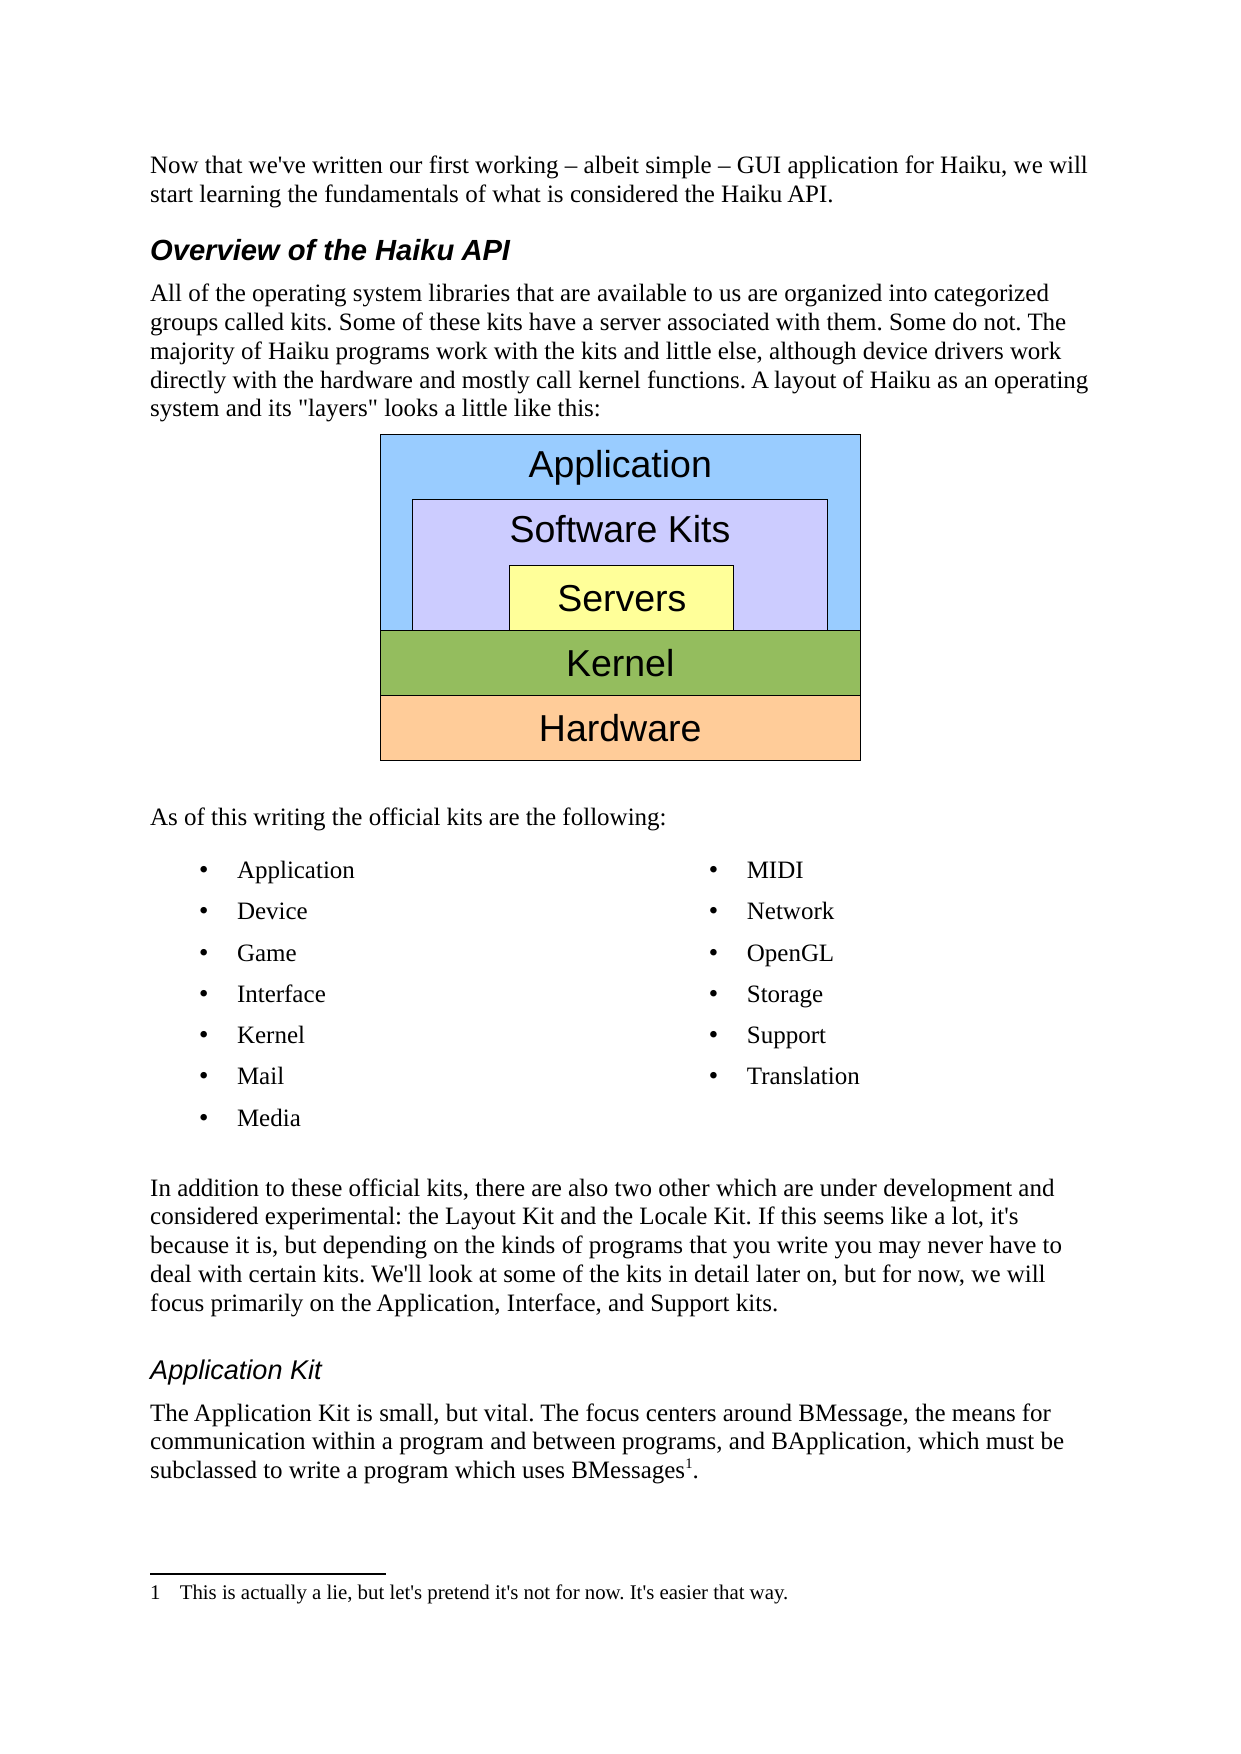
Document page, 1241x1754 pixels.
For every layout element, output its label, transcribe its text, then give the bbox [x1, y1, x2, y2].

list Application [199, 855, 597, 884]
list OpenGL [709, 938, 1106, 966]
text As of this writing the official kits are the following: [150, 802, 1090, 831]
subtitle Application Kit [150, 1354, 1090, 1385]
subtitle Overview of the Haiku API [150, 232, 1090, 266]
list Network [709, 896, 1106, 925]
list Translation [709, 1061, 1106, 1090]
list Storage [709, 979, 1106, 1008]
text Now that we've written our first working – albeit simple – GUI application for Haiku, we will start learning the fundamentals of what is considered the Haiku API. [150, 150, 1090, 207]
list Interface [199, 979, 597, 1008]
list MIDI [709, 855, 1106, 884]
text All of the operating system libraries that are available to us are organized into categorized groups called kits. Some of these kits have a server associated with them. Some do not. The majority of Haiku programs work with the kits and little else, although device drivers work directly with the hardware and mostly call kernel functions. A layout of Haiku as an operating system and its "layers" looks a little like this: [150, 278, 1090, 422]
list Game [199, 938, 597, 966]
text This is actually a lie, but let's pretend it's not for now. It's easier that way. [150, 1580, 1090, 1604]
text In addition to these official kits, there are also two other which are under development and considered experimental: the Layout Kit and the Locale Kit. If this seems like a lot, it's because it is, but depending on the kinds of programs that you write you may never have to deal with certain kits. We'll look at some of the kits in detail later on, but for now, we will focus primarily on the Application, Interface, and Support kits. [150, 1173, 1090, 1316]
text The Application Kit is small, but vital. The focus centers around BMessage, the means for communication within a program and between programs, and BApplication, which must be subclassed to write a program which uses BMessages. [150, 1398, 1090, 1484]
list Kernel [199, 1020, 597, 1049]
list Device [199, 896, 597, 925]
list Support [709, 1020, 1106, 1049]
list Mail [199, 1061, 597, 1090]
list Media [199, 1103, 597, 1131]
